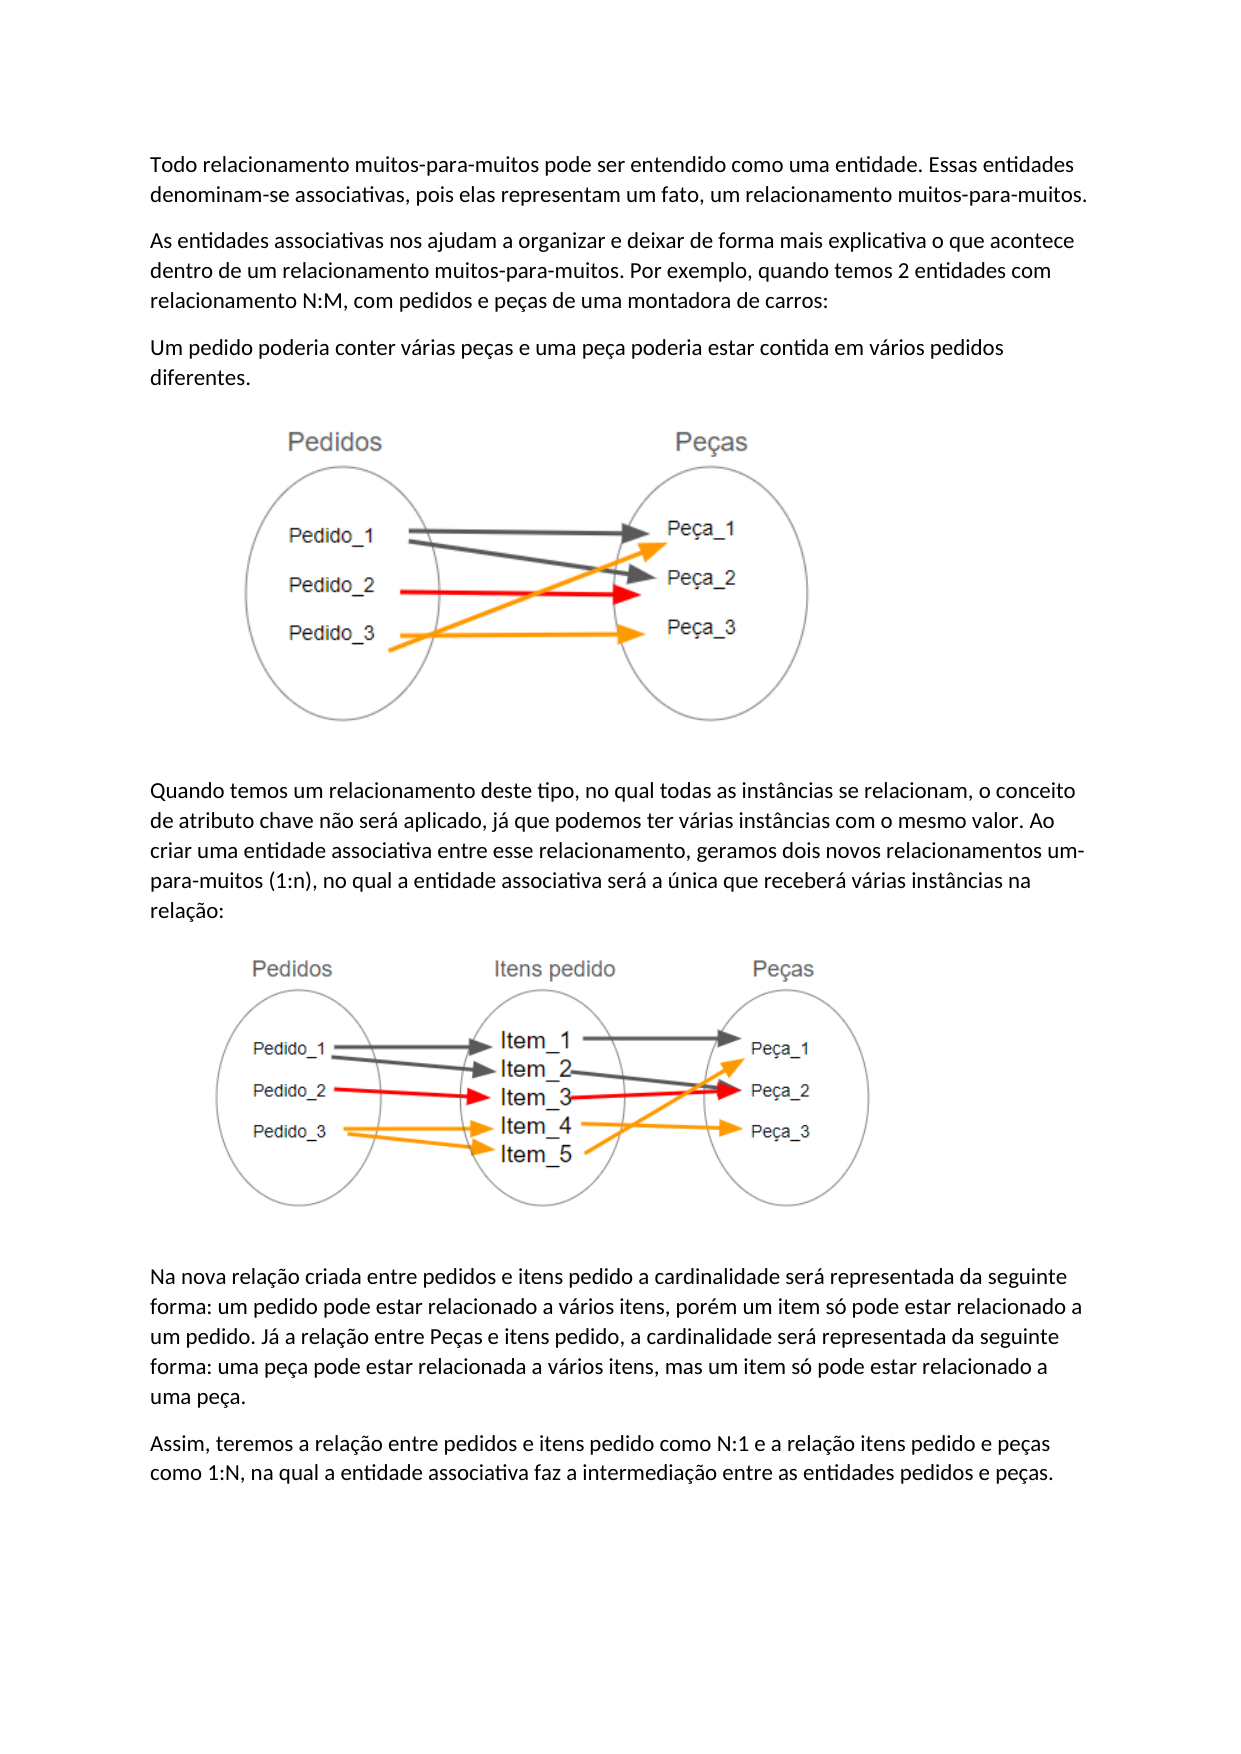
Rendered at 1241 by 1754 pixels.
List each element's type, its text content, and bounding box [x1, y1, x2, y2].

text As entidades associativas nos ajudam a organizar e deixar de forma mais explicativa o que acontece dentro de um relacionamento muitos-para-muitos. Por exemplo, quando temos 2 entidades com relacionamento N:M, com pedidos e peças de uma montadora de carros: [150, 226, 1090, 314]
picture [150, 409, 901, 758]
picture [150, 942, 901, 1244]
text Na nova relação criada entre pedidos e itens pedido a cardinalidade será representada da seguinte forma: um pedido pode estar relacionado a vários itens, porém um item só pode estar relacionado a um pedido. Já a relação entre Peças e itens pedido, a cardinalidade será representada da seguinte forma: uma peça pode estar relacionada a vários itens, mas um item só pode estar relacionado a uma peça. [150, 1262, 1090, 1410]
text Todo relacionamento muitos-para-muitos pode ser entendido como uma entidade. Essas entidades denominam-se associativas, pois elas representam um fato, um relacionamento muitos-para-muitos. [150, 150, 1090, 208]
text Assim, teremos a relação entre pedidos e itens pedido como N:1 e a relação itens pedido e peças como 1:N, na qual a entidade associativa faz a intermediação entre as entidades pedidos e peças. [150, 1429, 1090, 1487]
text Quando temos um relacionamento deste tipo, no qual todas as instâncias se relacionam, o conceito de atributo chave não será aplicado, já que podemos ter várias instâncias com o mesmo valor. Ao criar uma entidade associativa entre esse relacionamento, geramos dois novos relacionamentos um-para-muitos (1:n), no qual a entidade associativa será a única que receberá várias instâncias na relação: [150, 776, 1090, 924]
text Um pedido poderia conter várias peças e uma peça poderia estar contida em vários pedidos diferentes. [150, 333, 1090, 391]
